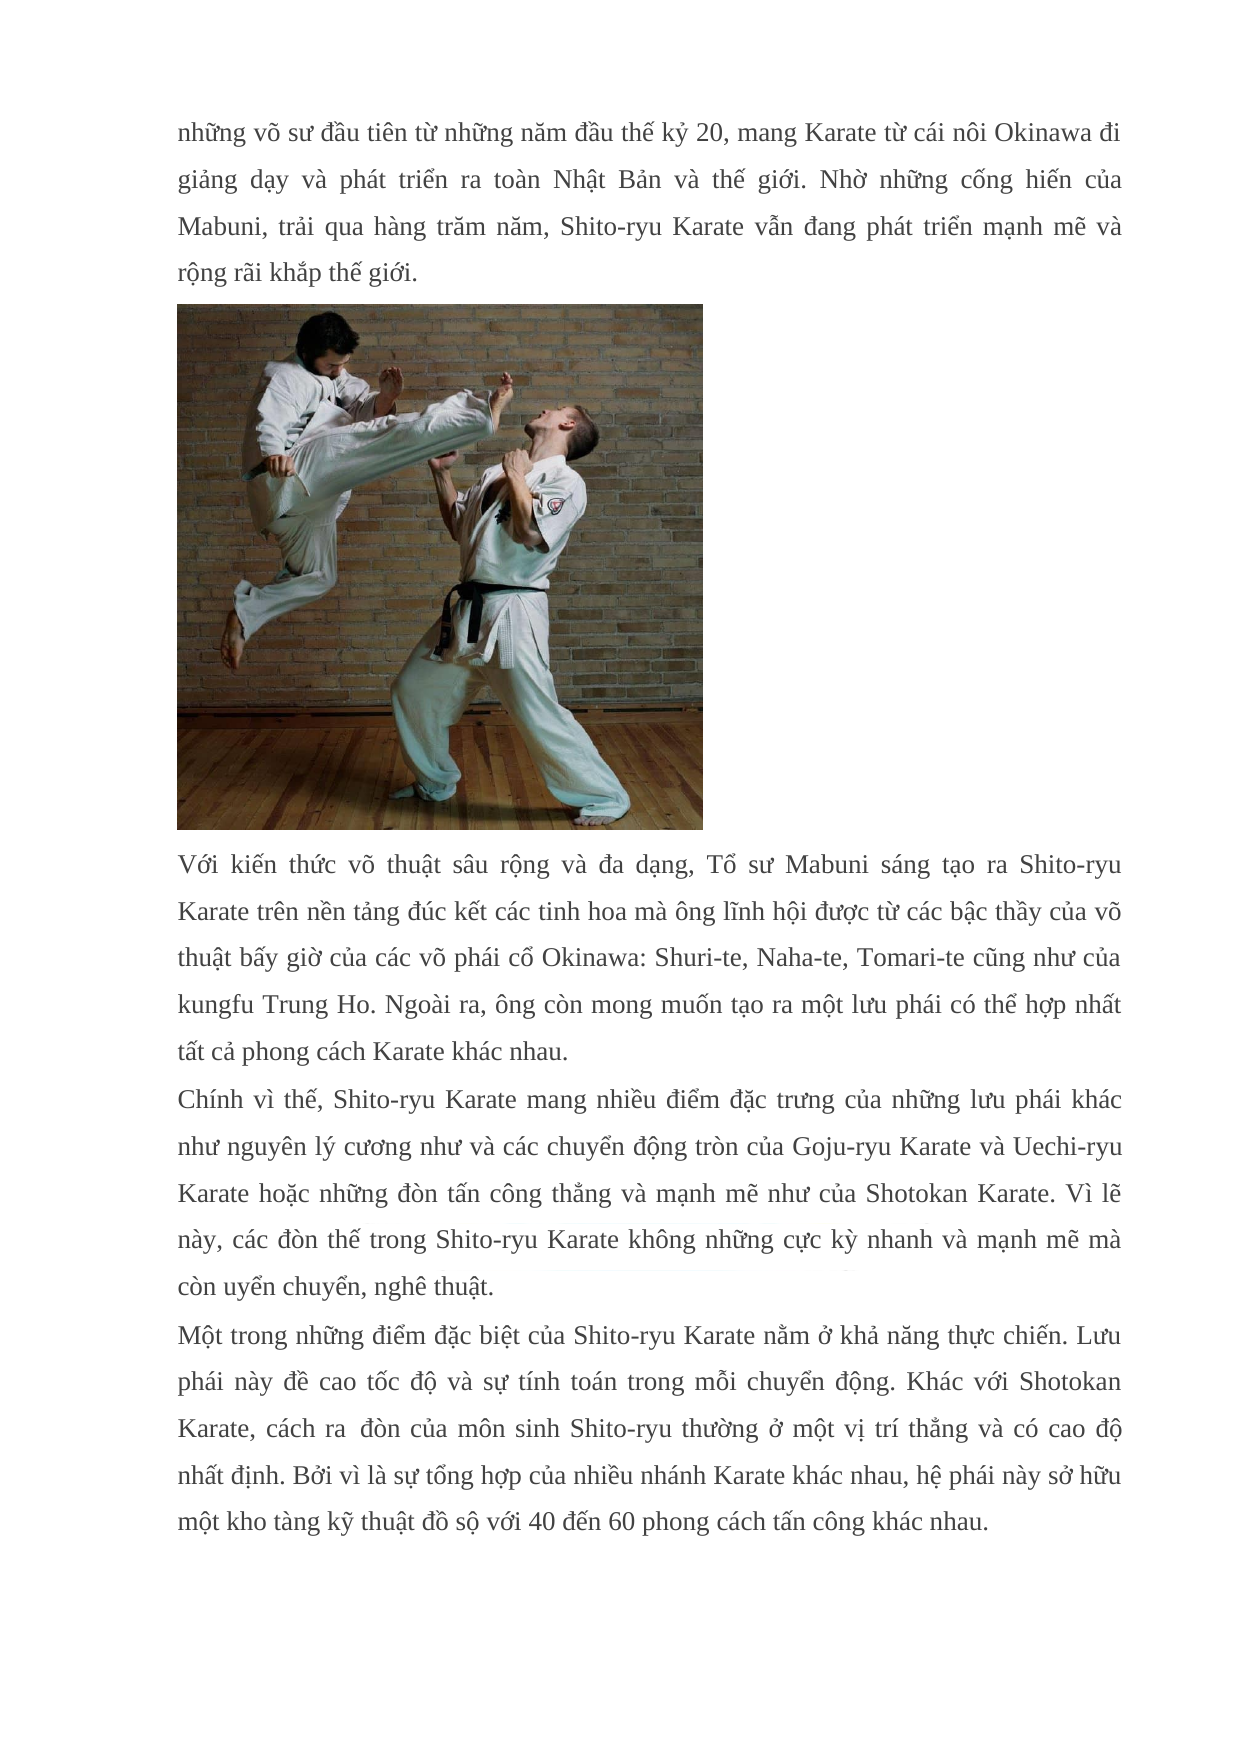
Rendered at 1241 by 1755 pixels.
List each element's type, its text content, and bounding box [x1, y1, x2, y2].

text những võ sư đầu tiên từ những năm đầu thế kỷ 20, mang Karate từ cái nôi Okinawa đi giảng dạy và phát triển ra toàn Nhật Bản và thế giới. Nhờ những cống hiến của Mabuni, trải qua hàng trăm năm, Shito-ryu Karate vẫn đang phát triển mạnh mẽ và rộng rãi khắp thế giới. [177, 116, 1123, 287]
text Một trong những điểm đặc biệt của Shito-ryu Karate nằm ở khả năng thực chiến. Lưu phái này đề cao tốc độ và sự tính toán trong mỗi chuyển động. Khác với Shotokan Karate, cách ra đòn của môn sinh Shito-ryu thường ở một vị trí thẳng và có cao độ nhất định. Bởi vì là sự tổng hợp của nhiều nhánh Karate khác nhau, hệ phái này sở hữu một kho tàng kỹ thuật đồ sộ với 40 đến 60 phong cách tấn công khác nhau. [177, 1366, 1123, 1537]
